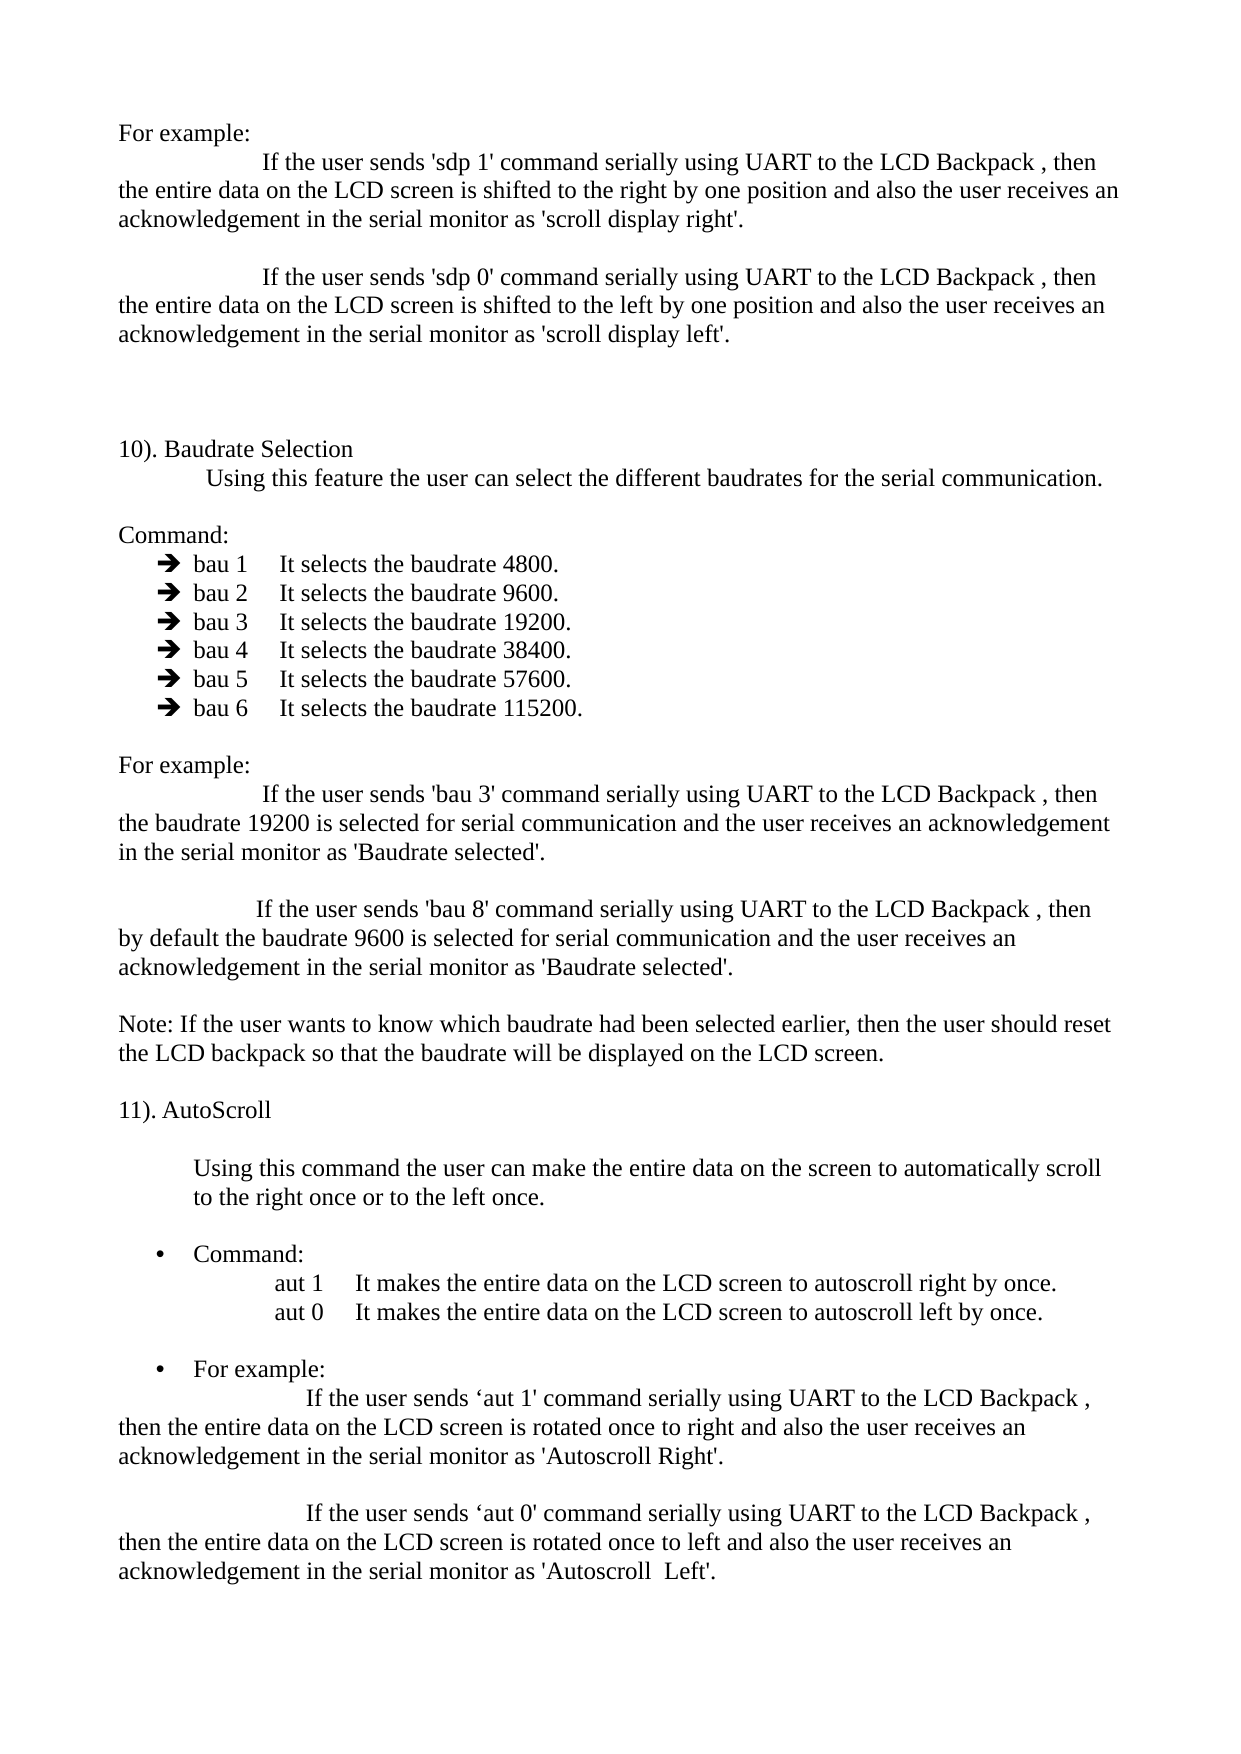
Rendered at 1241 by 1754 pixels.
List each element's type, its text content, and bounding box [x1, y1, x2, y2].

text 10). Baudrate Selection [118, 434, 1122, 463]
list bau 4 It selects the baudrate 38400. [156, 636, 1122, 664]
text Using this command the user can make the entire data on the screen to automatically scroll to the right once or to the left once. [193, 1153, 1122, 1211]
text If the user sends ‘aut 0' command serially using UART to the LCD Backpack , then the entire data on the LCD screen is rotated once to left and also the user receives an acknowledgement in the serial monitor as 'Autoscroll Left'. [118, 1498, 1122, 1584]
text For example: [118, 118, 1122, 147]
list Command: [156, 1239, 1122, 1268]
text If the user sends 'sdp 1' command serially using UART to the LCD Backpack , then the entire data on the LCD screen is shifted to the right by one position and also the user receives an acknowledgement in the serial monitor as 'scroll display right'. [118, 147, 1122, 233]
list bau 3 It selects the baudrate 19200. [156, 607, 1122, 636]
text Using this feature the user can select the different baudrates for the serial communication. [118, 463, 1122, 492]
list bau 1 It selects the baudrate 4800. [156, 549, 1122, 578]
list bau 5 It selects the baudrate 57600. [156, 664, 1122, 693]
list For example: [156, 1354, 1122, 1383]
text Note: If the user wants to know which baudrate had been selected earlier, then the user should reset the LCD backpack so that the baudrate will be displayed on the LCD screen. [118, 1009, 1122, 1067]
list bau 2 It selects the baudrate 9600. [156, 578, 1122, 607]
text 11). AutoScroll [118, 1096, 1122, 1124]
text aut 0 It makes the entire data on the LCD screen to autoscroll left by once. [118, 1297, 1122, 1326]
list bau 6 It selects the baudrate 115200. [156, 693, 1122, 722]
text If the user sends 'bau 3' command serially using UART to the LCD Backpack , then the baudrate 19200 is selected for serial communication and the user receives an acknowledgement in the serial monitor as 'Baudrate selected'. [118, 779, 1122, 866]
text If the user sends 'sdp 0' command serially using UART to the LCD Backpack , then the entire data on the LCD screen is shifted to the left by one position and also the user receives an acknowledgement in the serial monitor as 'scroll display left'. [118, 262, 1122, 348]
text aut 1 It makes the entire data on the LCD screen to autoscroll right by once. [118, 1268, 1122, 1297]
text For example: [118, 751, 1122, 779]
text If the user sends 'bau 8' command serially using UART to the LCD Backpack , then by default the baudrate 9600 is selected for serial communication and the user receives an acknowledgement in the serial monitor as 'Baudrate selected'. [118, 894, 1122, 981]
text If the user sends ‘aut 1' command serially using UART to the LCD Backpack , then the entire data on the LCD screen is rotated once to right and also the user receives an acknowledgement in the serial monitor as 'Autoscroll Right'. [118, 1383, 1122, 1469]
text Command: [118, 521, 1122, 549]
